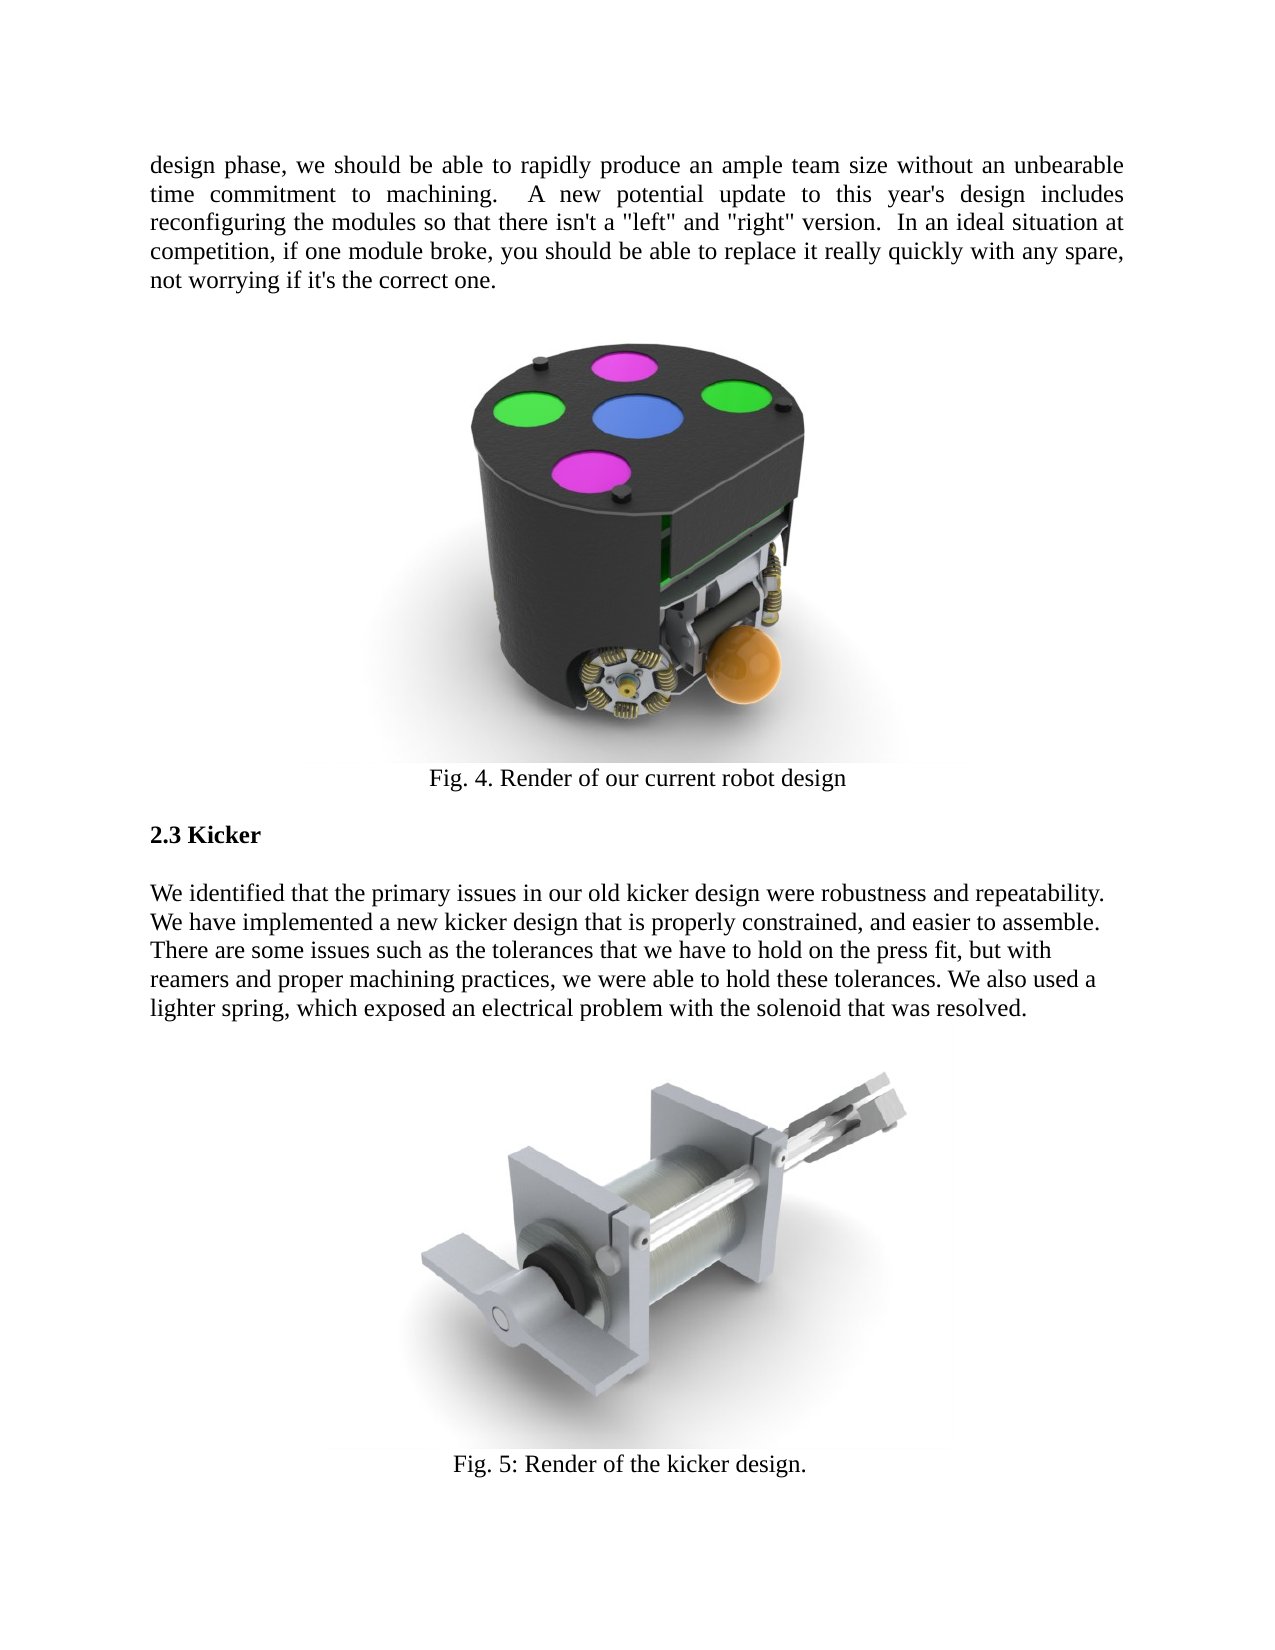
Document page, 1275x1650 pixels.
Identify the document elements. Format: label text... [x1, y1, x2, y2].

text Fig. 4. Render of our current robot design [150, 763, 1125, 792]
text Fig. 5: Render of the kicker design. [150, 1449, 1125, 1478]
picture [322, 1021, 953, 1449]
picture [293, 293, 982, 763]
text design phase, we should be able to rapidly produce an ample team size without an unbearable time commitment to machining. A new potential update to this year's design includes reconfiguring the modules so that there isn't a "left" and "right" version. In an ideal situation at competition, if one module broke, you should be able to replace it really quickly with any spare, not worrying if it's the correct one. [150, 150, 1125, 294]
text 2.3 Kicker [150, 820, 1125, 849]
text We identified that the primary issues in our old kicker design were robustness and repeatability. We have implemented a new kicker design that is properly constrained, and easier to assemble. There are some issues such as the tolerances that we have to hold on the press fit, but with reamers and proper machining practices, we were able to hold these tolerances. We also used a lighter spring, which exposed an electrical problem with the solenoid that was resolved. [150, 878, 1125, 1022]
